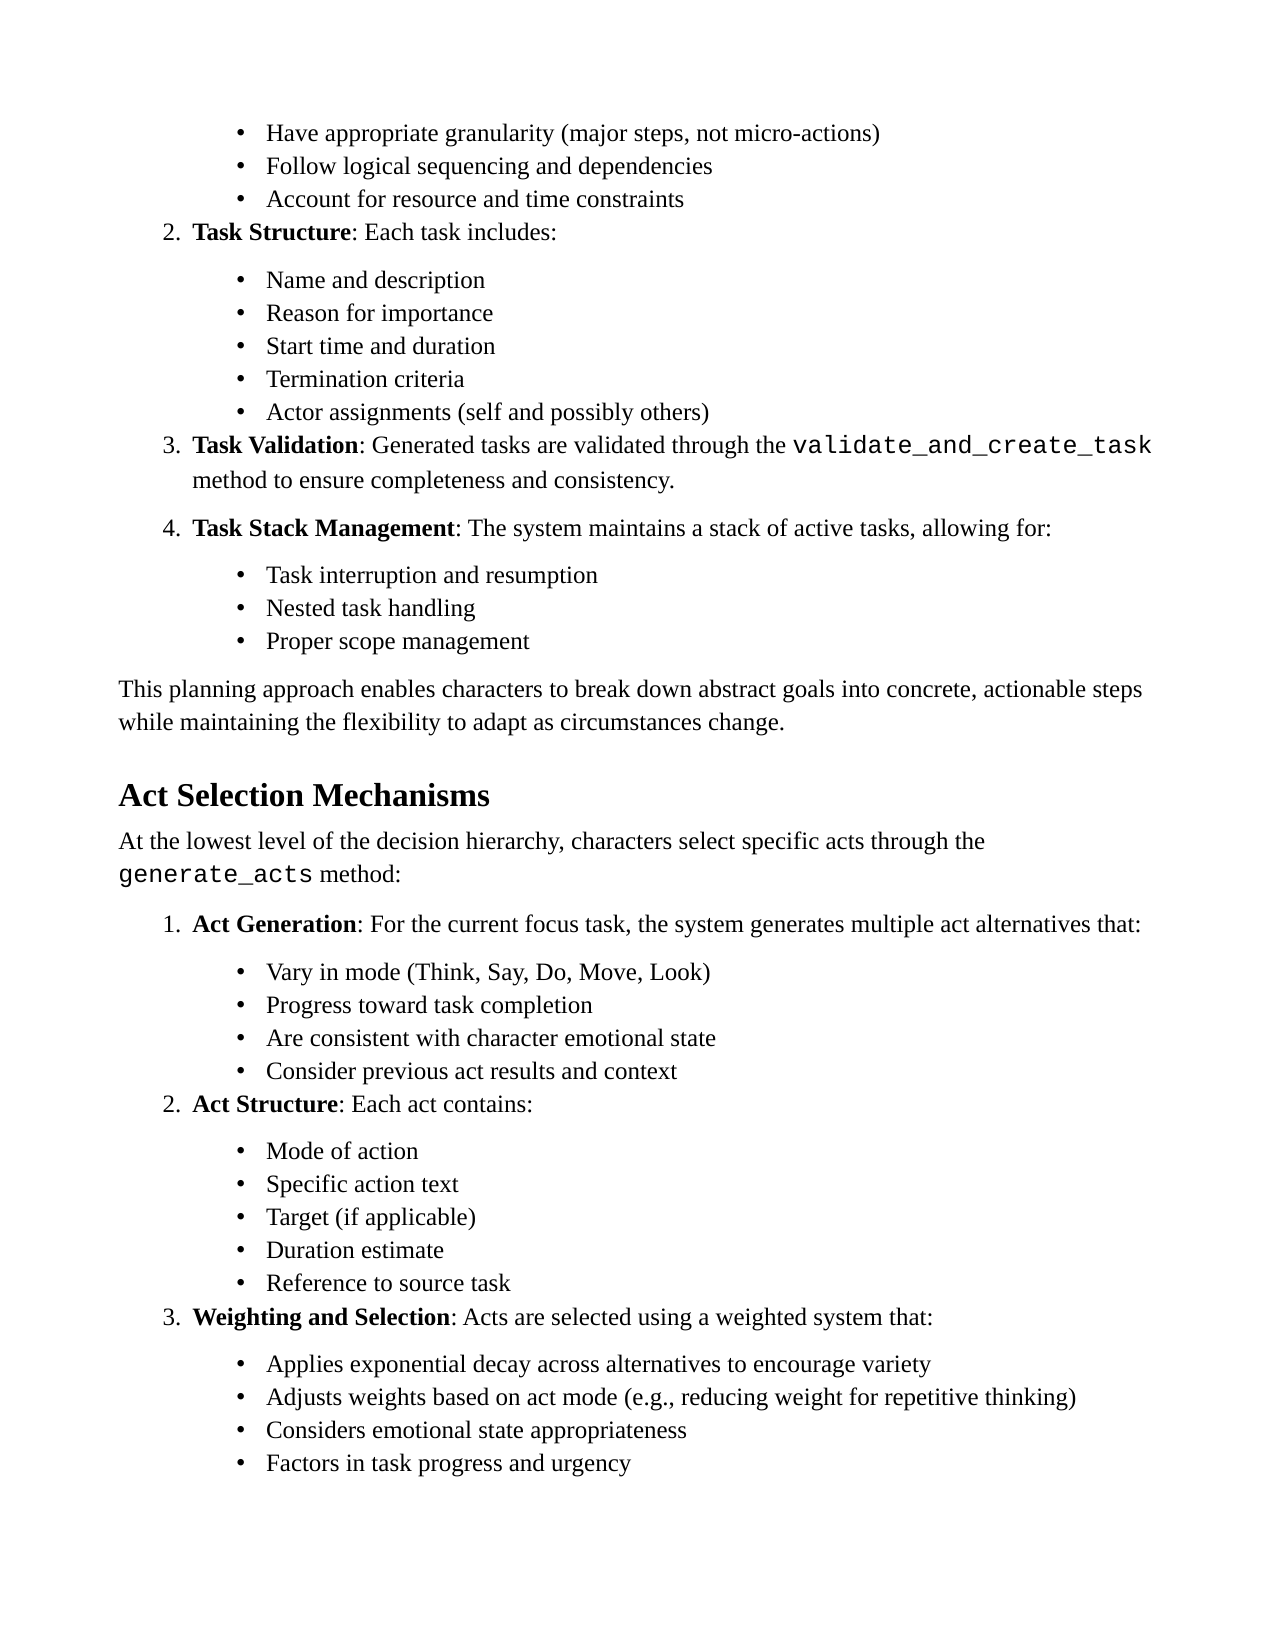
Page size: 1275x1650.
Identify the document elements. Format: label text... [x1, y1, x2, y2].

text At the lowest level of the decision hierarchy, characters select specific acts through the generate_acts method: [118, 826, 1157, 890]
list Considers emotional state appropriateness [236, 1415, 1157, 1444]
text This planning approach enables characters to break down abstract goals into concrete, actionable steps while maintaining the flexibility to adapt as circumstances change. [118, 674, 1157, 736]
list Task Structure: Each task includes: [162, 217, 1157, 246]
list Task interruption and resumption [236, 560, 1157, 589]
list Specific action text [236, 1169, 1157, 1198]
list Actor assignments (self and possibly others) [236, 397, 1157, 426]
list Proper scope management [236, 626, 1157, 655]
list Adjusts weights based on act mode (e.g., reducing weight for repetitive thinking) [236, 1382, 1157, 1411]
list Act Structure: Each act contains: [162, 1089, 1157, 1118]
list Task Validation: Generated tasks are validated through the validate_and_create_task method to ensure completeness and consistency. [162, 430, 1157, 494]
list Reference to source task [236, 1268, 1157, 1297]
list Are consistent with character emotional state [236, 1023, 1157, 1052]
list Mode of action [236, 1136, 1157, 1165]
list Target (if applicable) [236, 1202, 1157, 1231]
subtitle Act Selection Mechanisms [118, 775, 1157, 814]
list Reason for importance [236, 298, 1157, 327]
list Name and description [236, 265, 1157, 293]
list Start time and duration [236, 331, 1157, 359]
list Have appropriate granularity (major steps, not micro-actions) [236, 118, 1157, 147]
list Termination criteria [236, 364, 1157, 393]
list Act Generation: For the current focus task, the system generates multiple act alternatives that: [162, 909, 1157, 938]
list Factors in task progress and urgency [236, 1448, 1157, 1477]
list Weighting and Selection: Acts are selected using a weighted system that: [162, 1302, 1157, 1330]
list Nested task handling [236, 593, 1157, 622]
list Duration estimate [236, 1236, 1157, 1264]
list Task Stack Management: The system maintains a stack of active tasks, allowing for: [162, 513, 1157, 541]
list Applies exponential decay across alternatives to encourage variety [236, 1349, 1157, 1378]
list Consider previous act results and context [236, 1056, 1157, 1084]
list Follow logical sequencing and dependencies [236, 151, 1157, 180]
list Progress toward task completion [236, 990, 1157, 1018]
list Vary in mode (Think, Say, Do, Move, Look) [236, 957, 1157, 986]
list Account for resource and time constraints [236, 184, 1157, 213]
